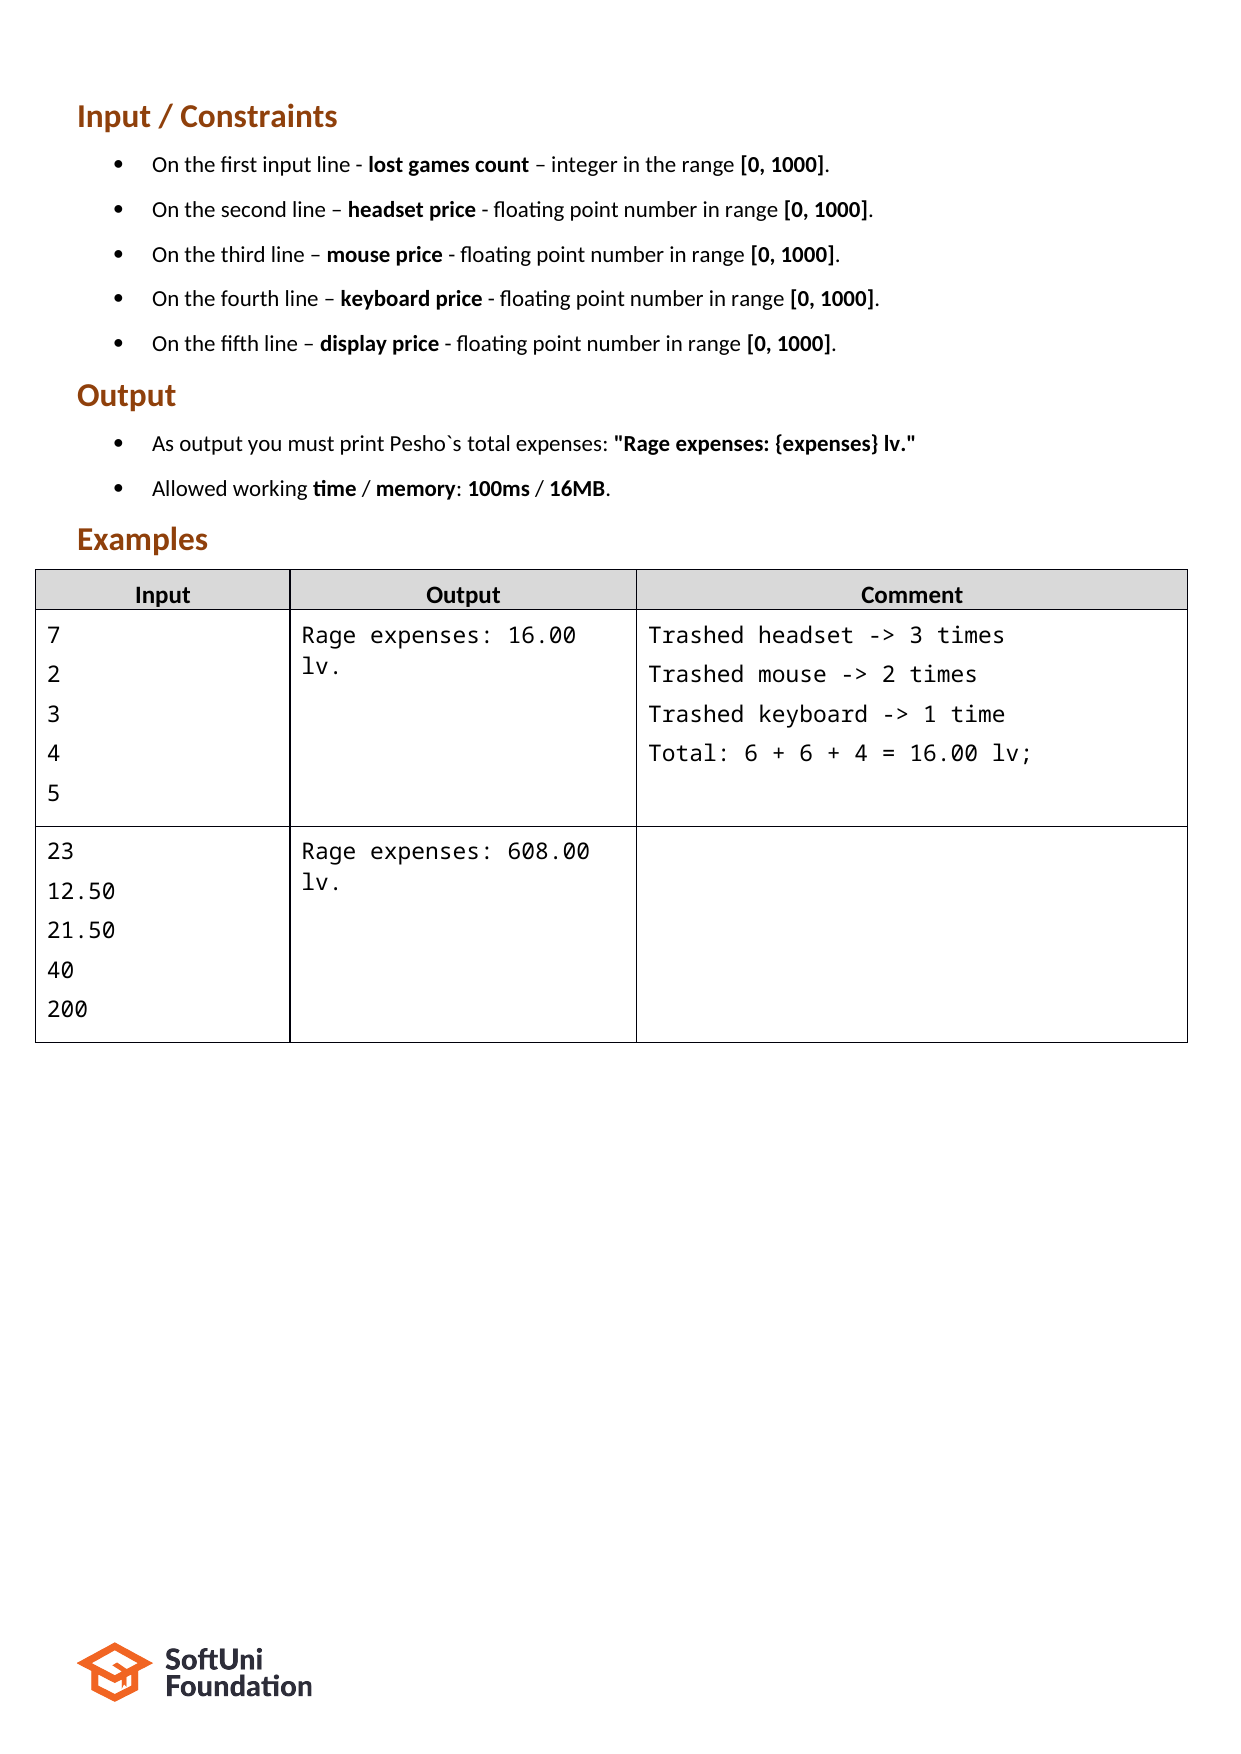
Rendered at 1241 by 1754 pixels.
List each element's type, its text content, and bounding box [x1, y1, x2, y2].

table_cell [637, 827, 1187, 1042]
list As output you must print Pesho`s total expenses: "Rage expenses: {expenses} lv." [114, 429, 1163, 457]
list On the second line – headset price - floating point number in range [0, 1000]. [114, 195, 1163, 223]
list On the fifth line – display price - floating point number in range [0, 1000]. [114, 329, 1163, 357]
subtitle Examples [77, 518, 1163, 559]
list On the third line – mouse price - floating point number in range [0, 1000]. [114, 240, 1163, 268]
list On the fourth line – keyboard price - floating point number in range [0, 1000]. [114, 284, 1163, 313]
table_header Output [291, 570, 636, 609]
list On the first input line - lost games count – integer in the range [0, 1000]. [114, 151, 1163, 178]
table_cell 7 2 3 4 5 [36, 610, 289, 826]
table_header Input [36, 570, 289, 609]
subtitle Input / Constraints [77, 95, 1163, 136]
list Allowed working time / memory: 100ms / 16MB. [114, 474, 1163, 502]
table_cell Rage expenses: 608.00 lv. [291, 827, 636, 1042]
table_cell 23 12.50 21.50 40 200 [36, 827, 289, 1042]
picture [76, 1642, 312, 1702]
table_cell Rage expenses: 16.00 lv. [291, 610, 636, 826]
table_cell Trashed headset -> 3 times Trashed mouse -> 2 times Trashed keyboard -> 1 time Total: 6 + 6 + 4 = 16.00 lv; [637, 610, 1187, 826]
table_header Comment [637, 570, 1187, 609]
subtitle Output [77, 374, 1163, 415]
